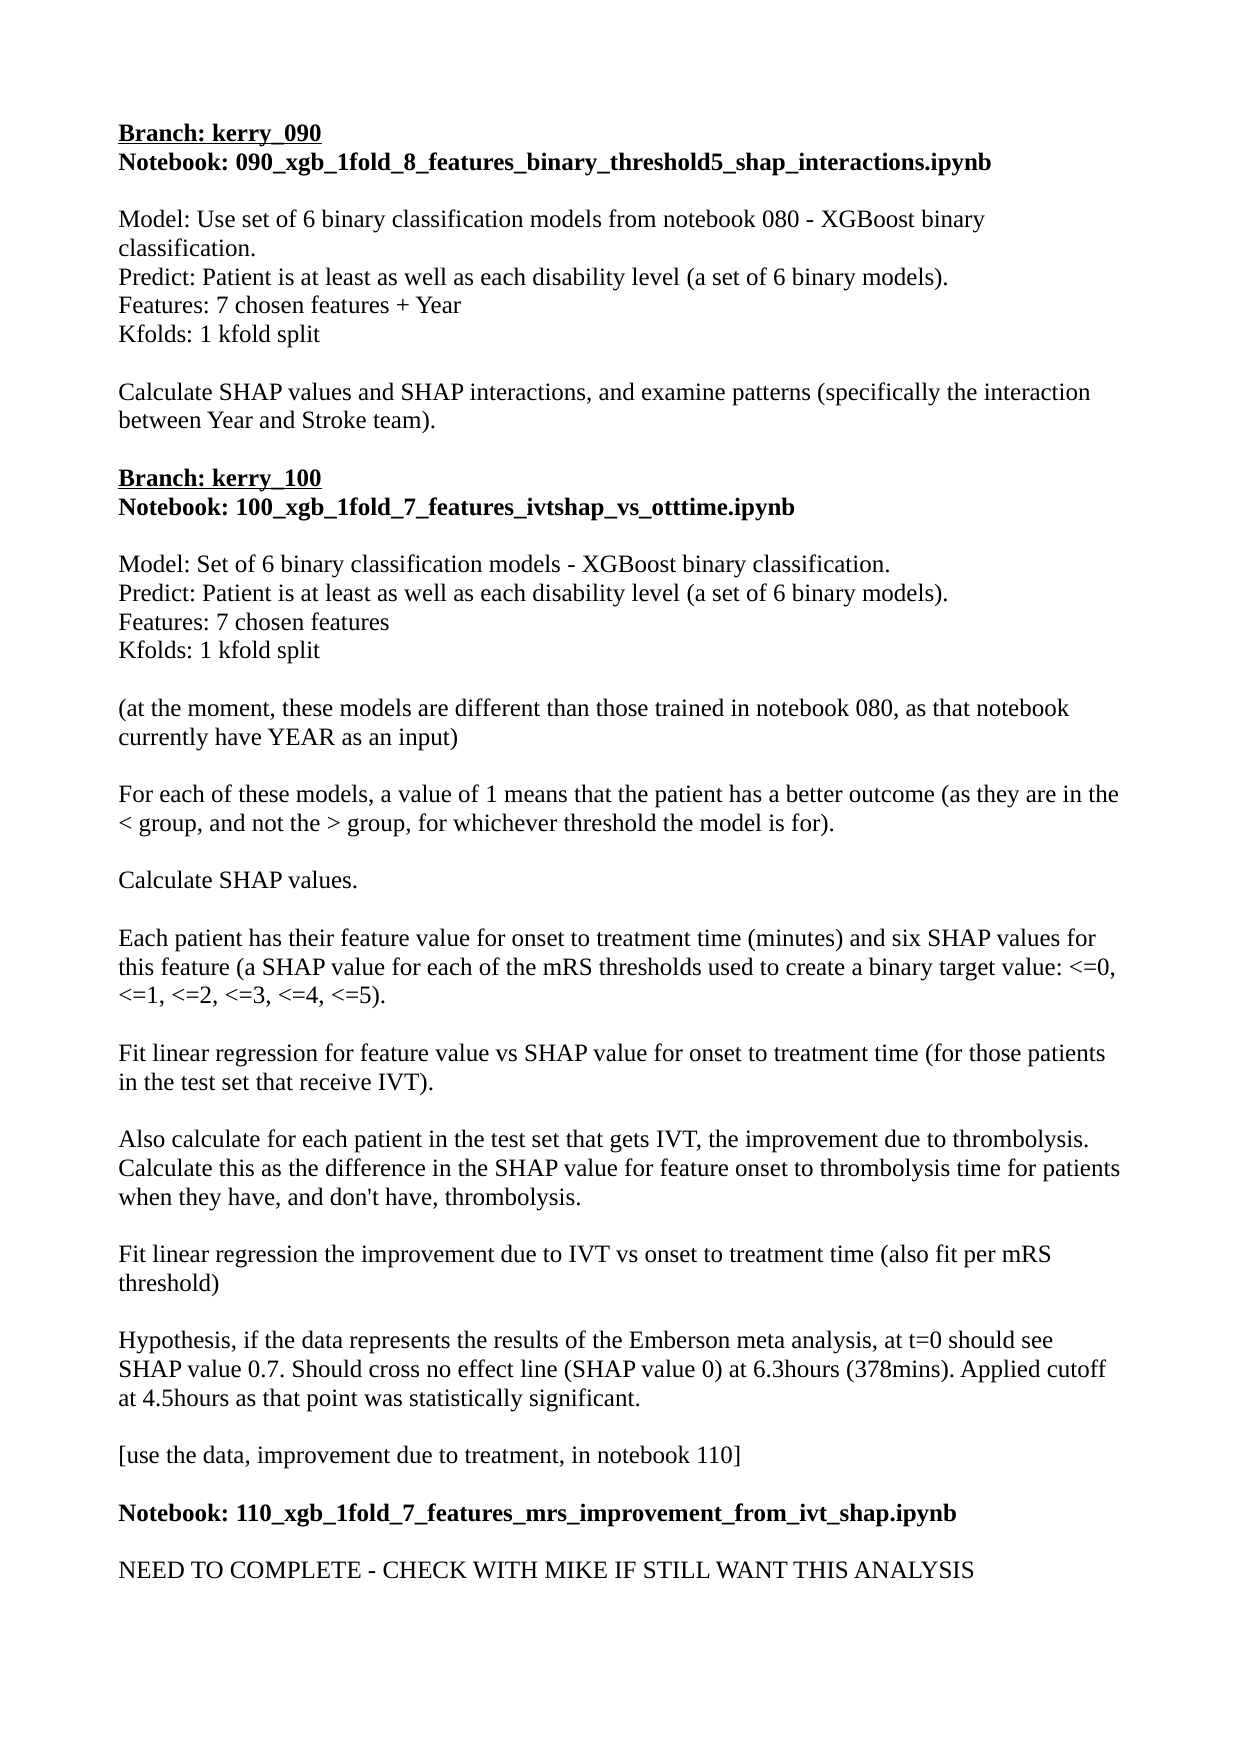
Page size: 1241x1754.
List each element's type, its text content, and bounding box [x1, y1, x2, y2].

text Fit linear regression for feature value vs SHAP value for onset to treatment time (for those patients in the test set that receive IVT). [118, 1038, 1122, 1096]
text Predict: Patient is at least as well as each disability level (a set of 6 binary models). [118, 578, 1122, 607]
text Features: 7 chosen features + Year [118, 291, 1122, 319]
text Predict: Patient is at least as well as each disability level (a set of 6 binary models). [118, 262, 1122, 291]
text Model: Use set of 6 binary classification models from notebook 080 - XGBoost binary classification. [118, 204, 1122, 262]
text Each patient has their feature value for onset to treatment time (minutes) and six SHAP values for this feature (a SHAP value for each of the mRS thresholds used to create a binary target value: <=0, <=1, <=2, <=3, <=4, <=5). [118, 923, 1122, 1009]
text NEED TO COMPLETE - CHECK WITH MIKE IF STILL WANT THIS ANALYSIS [118, 1556, 1122, 1584]
text Branch: kerry_090 [118, 118, 1122, 147]
text [use the data, improvement due to treatment, in notebook 110] [118, 1441, 1122, 1469]
text Also calculate for each patient in the test set that gets IVT, the improvement due to thrombolysis. Calculate this as the difference in the SHAP value for feature onset to thrombolysis time for patients when they have, and don't have, thrombolysis. [118, 1124, 1122, 1211]
text Hypothesis, if the data represents the results of the Emberson meta analysis, at t=0 should see SHAP value 0.7. Should cross no effect line (SHAP value 0) at 6.3hours (378mins). Applied cutoff at 4.5hours as that point was statistically significant. [118, 1326, 1122, 1412]
text Kfolds: 1 kfold split [118, 319, 1122, 348]
text Notebook: 090_xgb_1fold_8_features_binary_threshold5_shap_interactions.ipynb [118, 147, 1122, 176]
text Fit linear regression the improvement due to IVT vs onset to treatment time (also fit per mRS threshold) [118, 1239, 1122, 1297]
text For each of these models, a value of 1 means that the patient has a better outcome (as they are in the < group, and not the > group, for whichever threshold the model is for). [118, 779, 1122, 837]
text Notebook: 110_xgb_1fold_7_features_mrs_improvement_from_ivt_shap.ipynb [118, 1498, 1122, 1527]
text Features: 7 chosen features [118, 607, 1122, 636]
text Kfolds: 1 kfold split [118, 636, 1122, 664]
text (at the moment, these models are different than those trained in notebook 080, as that notebook currently have YEAR as an input) [118, 693, 1122, 751]
text Model: Set of 6 binary classification models - XGBoost binary classification. [118, 549, 1122, 578]
text Branch: kerry_100 [118, 463, 1122, 492]
text Calculate SHAP values. [118, 866, 1122, 894]
text Calculate SHAP values and SHAP interactions, and examine patterns (specifically the interaction between Year and Stroke team). [118, 377, 1122, 434]
text Notebook: 100_xgb_1fold_7_features_ivtshap_vs_otttime.ipynb [118, 492, 1122, 521]
